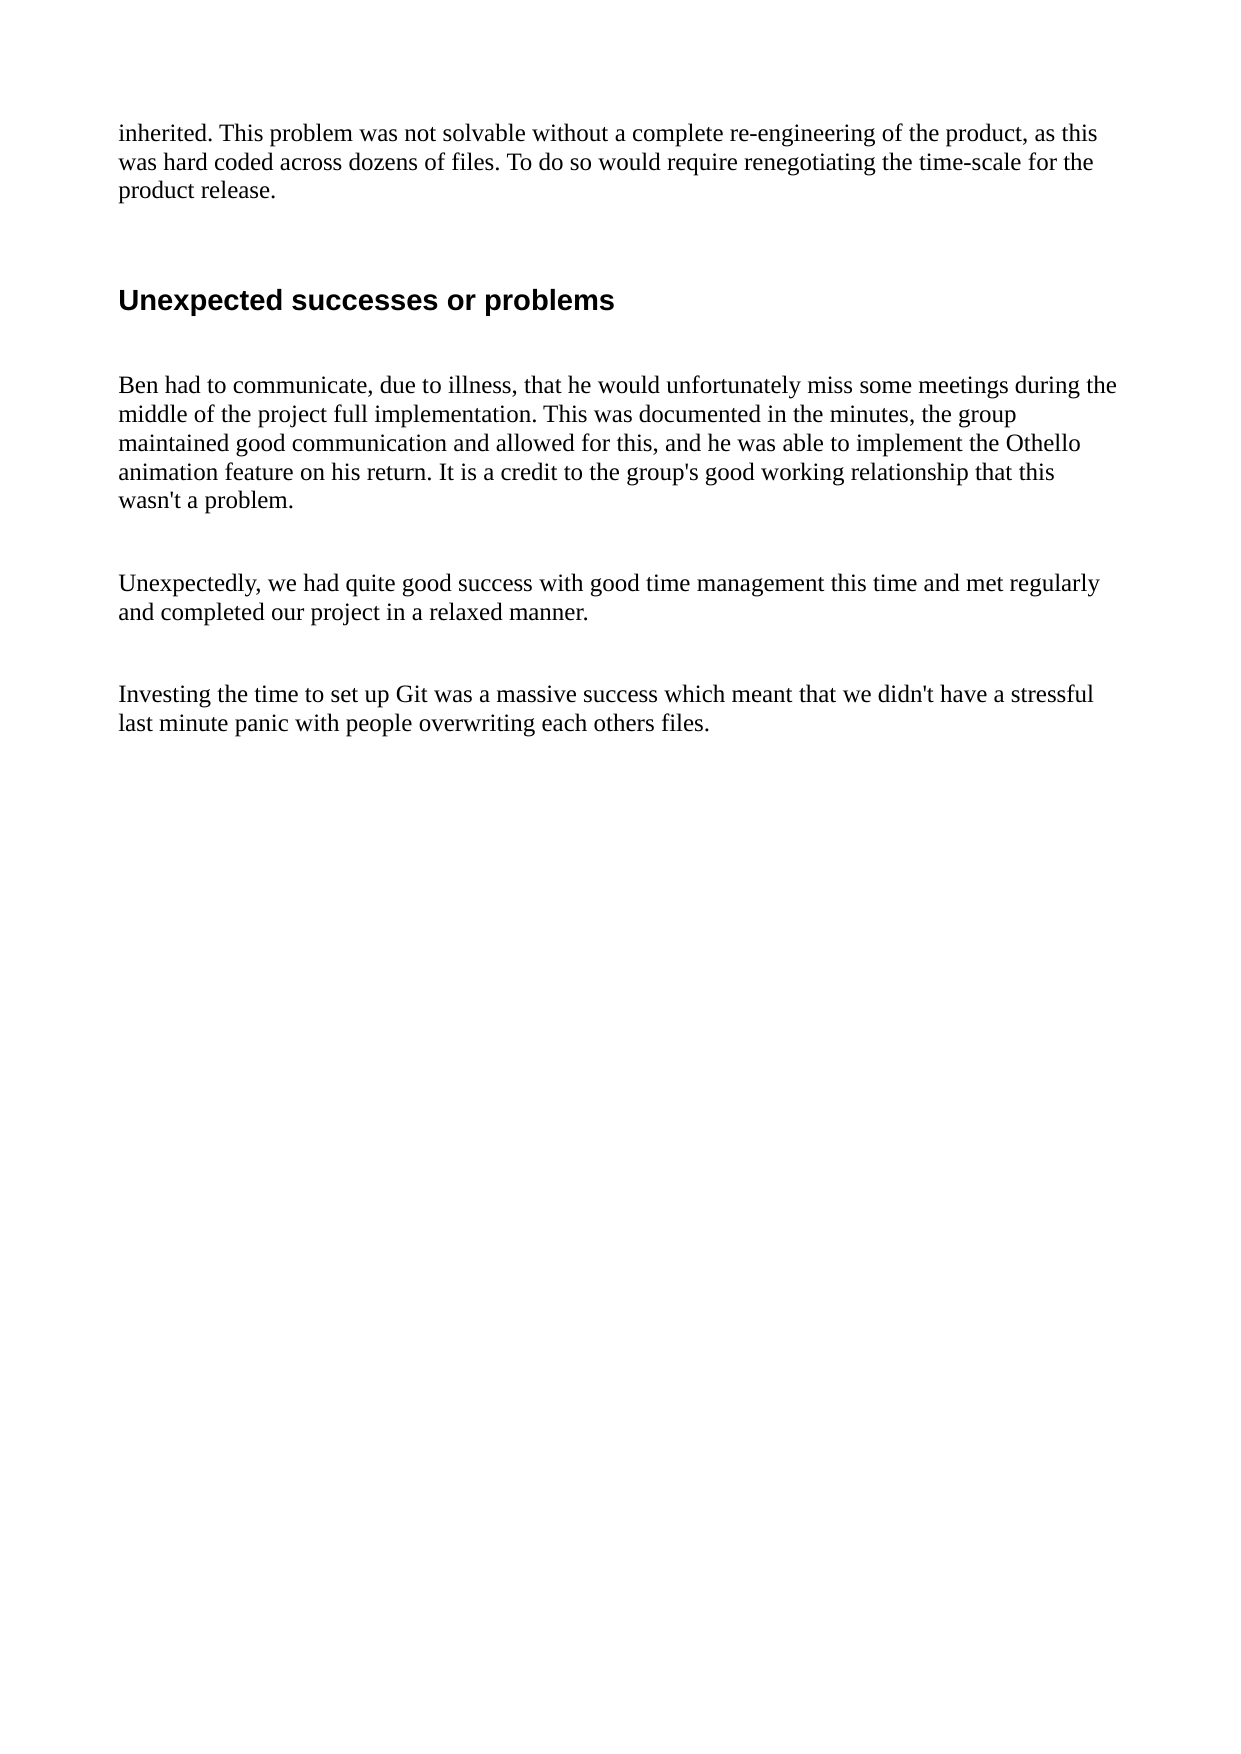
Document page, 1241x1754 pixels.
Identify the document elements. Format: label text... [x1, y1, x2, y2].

text Unexpectedly, we had quite good success with good time management this time and met regularly and completed our project in a relaxed manner. [118, 568, 1122, 625]
text inherited. This problem was not solvable without a complete re-engineering of the product, as this was hard coded across dozens of files. To do so would require renegotiating the time-scale for the product release. [118, 118, 1122, 204]
text Investing the time to set up Git was a massive success which meant that we didn't have a stressful last minute panic with people overwriting each others files. [118, 679, 1122, 737]
subtitle Unexpected successes or problems [118, 283, 1122, 317]
text Ben had to communicate, due to illness, that he would unfortunately miss some meetings during the middle of the project full implementation. This was documented in the minutes, the group maintained good communication and allowed for this, and he was able to implement the Othello animation feature on his return. It is a credit to the group's good working relationship that this wasn't a problem. [118, 370, 1122, 514]
